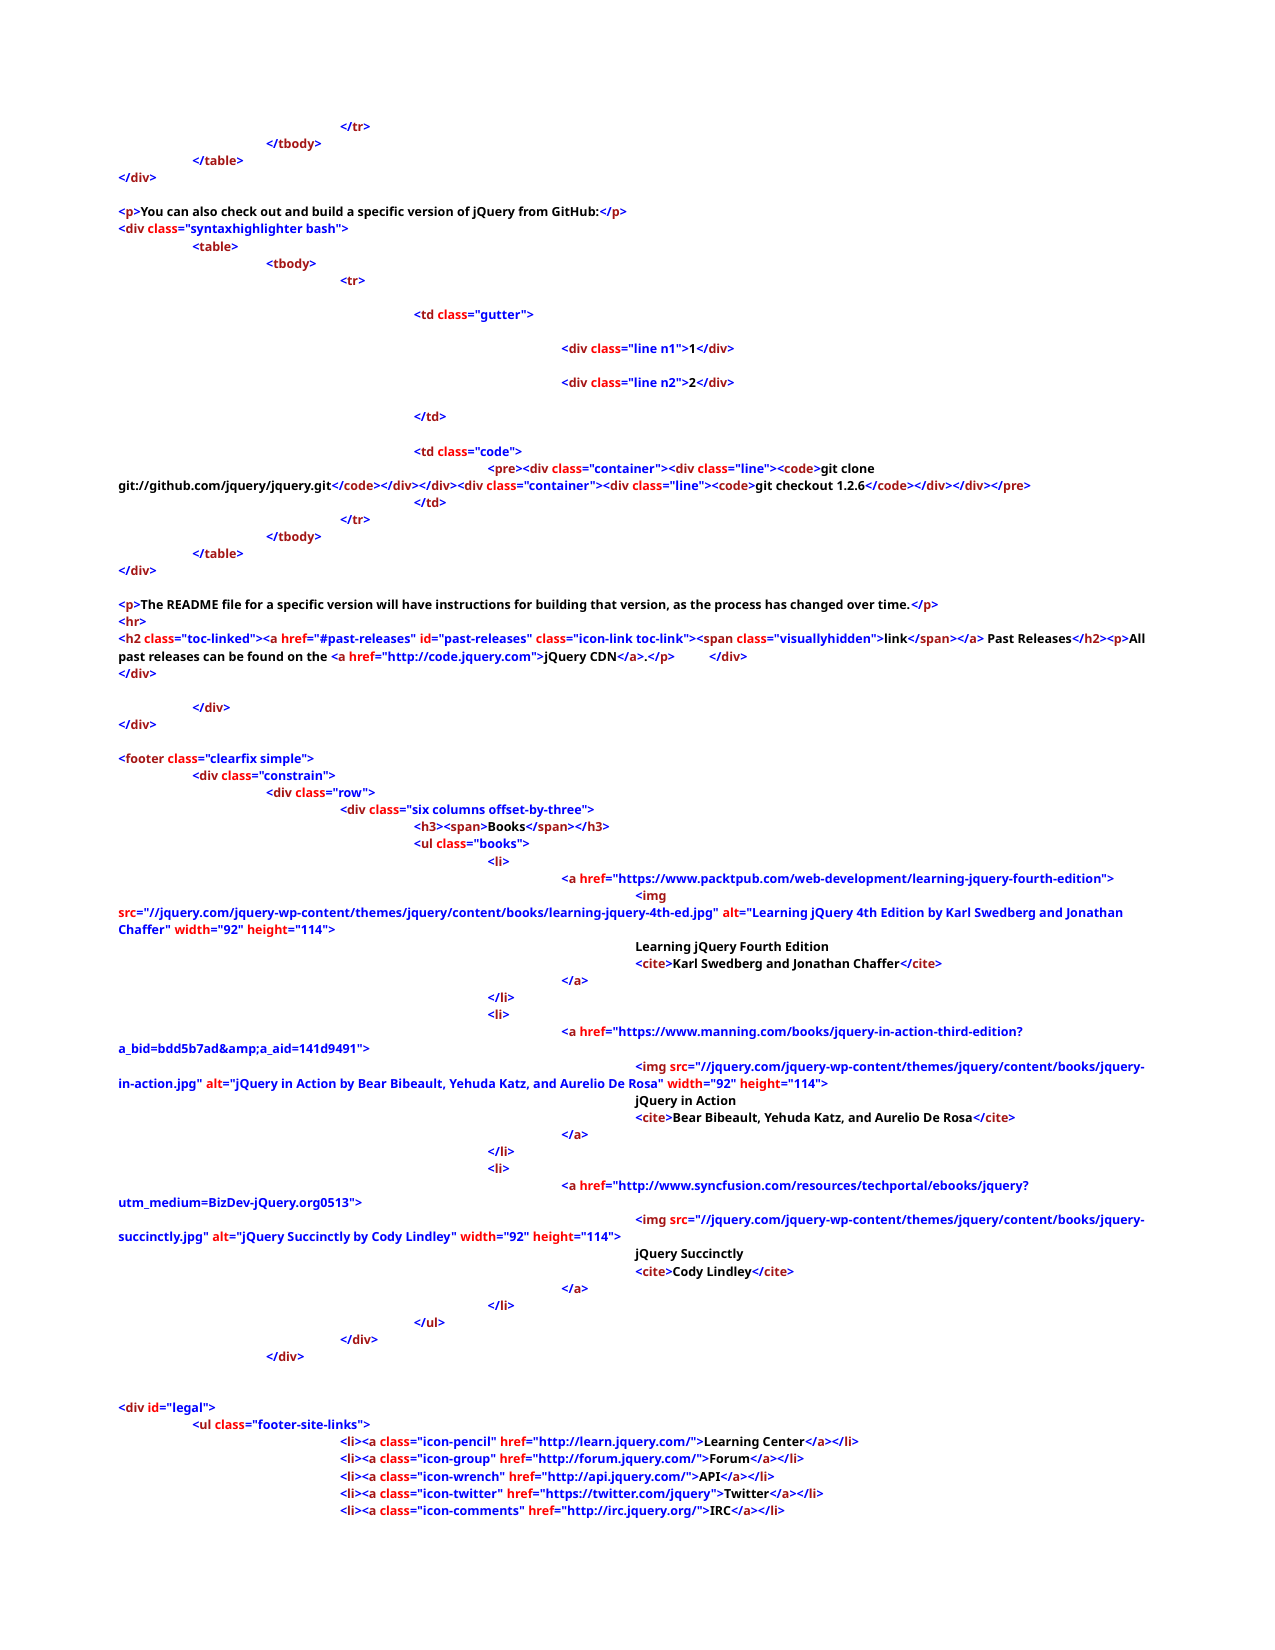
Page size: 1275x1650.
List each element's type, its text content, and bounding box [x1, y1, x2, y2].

text </div> [118, 169, 1157, 186]
text <li> [118, 853, 1157, 870]
text </div> [118, 1331, 1157, 1348]
text <img src="//jquery.com/jquery-wp-content/themes/jquery/content/books/jquery-in-action.jpg" alt="jQuery in Action by Bear Bibeault, Yehuda Katz, and Aurelio De Rosa" width="92" height="114"> [118, 1058, 1157, 1092]
text jQuery Succinctly [118, 1246, 1157, 1263]
text </td> [118, 494, 1157, 511]
text <li> [118, 1160, 1157, 1177]
text <ul class="footer-site-links"> [118, 1416, 1157, 1433]
text <pre><div class="container"><div class="line"><code>git clone git://github.com/jquery/jquery.git</code></div></div><div class="container"><div class="line"><code>git checkout 1.2.6</code></div></div></pre> [118, 460, 1157, 494]
text <tbody> [118, 255, 1157, 272]
text <div id="legal"> [118, 1399, 1157, 1416]
text </td> [118, 408, 1157, 426]
text <li><a class="icon-group" href="http://forum.jquery.com/">Forum</a></li> [118, 1451, 1157, 1468]
text <h3><span>Books</span></h3> [118, 818, 1157, 836]
text <li><a class="icon-wrench" href="http://api.jquery.com/">API</a></li> [118, 1468, 1157, 1485]
text <footer class="clearfix simple"> [118, 750, 1157, 767]
text <cite>Karl Swedberg and Jonathan Chaffer</cite> [118, 955, 1157, 972]
text <p>The README file for a specific version will have instructions for building that version, as the process has changed over time.</p> [118, 596, 1157, 613]
text </ul> [118, 1314, 1157, 1331]
text jQuery in Action [118, 1092, 1157, 1109]
text Learning jQuery Fourth Edition [118, 938, 1157, 955]
text </div> [118, 1348, 1157, 1365]
text <a href="https://www.packtpub.com/web-development/learning-jquery-fourth-edition"> [118, 870, 1157, 887]
text <div class="six columns offset-by-three"> [118, 801, 1157, 818]
text <img src="//jquery.com/jquery-wp-content/themes/jquery/content/books/learning-jquery-4th-ed.jpg" alt="Learning jQuery 4th Edition by Karl Swedberg and Jonathan Chaffer" width="92" height="114"> [118, 887, 1157, 938]
text <tr> [118, 272, 1157, 289]
text <p>You can also check out and build a specific version of jQuery from GitHub:</p> [118, 203, 1157, 221]
text </tr> [118, 511, 1157, 528]
text </table> [118, 545, 1157, 562]
text </table> [118, 152, 1157, 169]
text </div> [118, 716, 1157, 733]
text </div> [118, 562, 1157, 579]
text <ul class="books"> [118, 836, 1157, 853]
text <img src="//jquery.com/jquery-wp-content/themes/jquery/content/books/jquery-succinctly.jpg" alt="jQuery Succinctly by Cody Lindley" width="92" height="114"> [118, 1211, 1157, 1246]
text <a href="https://www.manning.com/books/jquery-in-action-third-edition?a_bid=bdd5b7ad&amp;a_aid=141d9491"> [118, 1023, 1157, 1058]
text </li> [118, 1297, 1157, 1314]
text </a> [118, 1280, 1157, 1297]
text <div class="line n2">2</div> [118, 374, 1157, 391]
text <cite>Cody Lindley</cite> [118, 1263, 1157, 1280]
text </a> [118, 1126, 1157, 1143]
text <h2 class="toc-linked"><a href="#past-releases" id="past-releases" class="icon-link toc-link"><span class="visuallyhidden">link</span></a> Past Releases</h2><p>All past releases can be found on the <a href="http://code.jquery.com">jQuery CDN</a>.</p> </div> [118, 631, 1157, 665]
text <li><a class="icon-pencil" href="http://learn.jquery.com/">Learning Center</a></li> [118, 1433, 1157, 1451]
text <a href="http://www.syncfusion.com/resources/techportal/ebooks/jquery?utm_medium=BizDev-jQuery.org0513"> [118, 1177, 1157, 1211]
text <li><a class="icon-twitter" href="https://twitter.com/jquery">Twitter</a></li> [118, 1485, 1157, 1502]
text <table> [118, 238, 1157, 255]
text <td class="code"> [118, 443, 1157, 460]
text <cite>Bear Bibeault, Yehuda Katz, and Aurelio De Rosa</cite> [118, 1109, 1157, 1126]
text <li> [118, 1006, 1157, 1023]
text </div> [118, 665, 1157, 682]
text <td class="gutter"> [118, 306, 1157, 323]
text </li> [118, 989, 1157, 1006]
text <li><a class="icon-comments" href="http://irc.jquery.org/">IRC</a></li> [118, 1502, 1157, 1519]
text </tr> [118, 118, 1157, 135]
text <div class="row"> [118, 784, 1157, 801]
text <div class="line n1">1</div> [118, 340, 1157, 357]
text <div class="syntaxhighlighter bash"> [118, 221, 1157, 238]
text <hr> [118, 613, 1157, 631]
text </div> [118, 699, 1157, 716]
text </li> [118, 1143, 1157, 1160]
text </tbody> [118, 528, 1157, 545]
text </tbody> [118, 135, 1157, 152]
text </a> [118, 972, 1157, 989]
text <div class="constrain"> [118, 767, 1157, 784]
